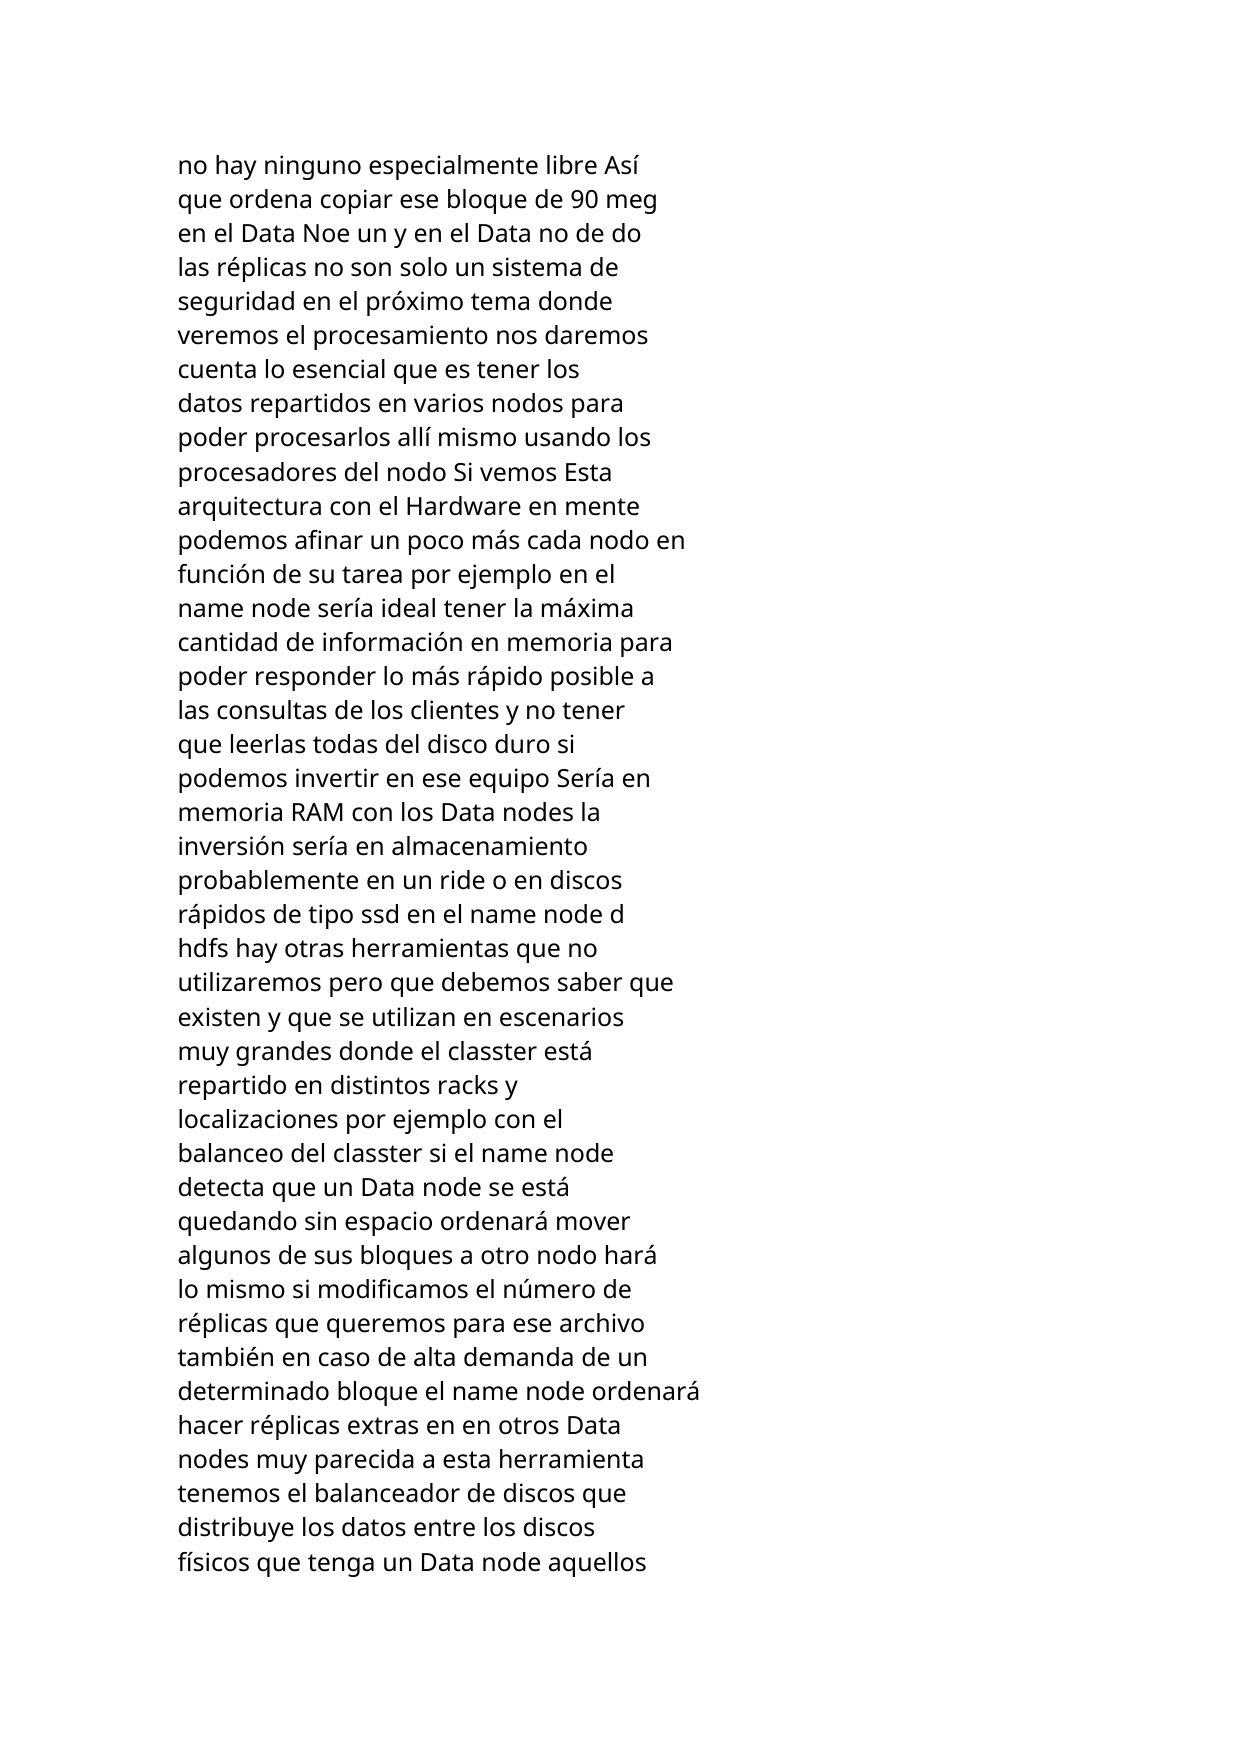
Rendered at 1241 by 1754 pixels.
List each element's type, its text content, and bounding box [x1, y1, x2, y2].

text muy grandes donde el classter está [177, 1033, 1063, 1067]
text que leerlas todas del disco duro si [177, 727, 1063, 761]
text cantidad de información en memoria para [177, 624, 1063, 658]
text las consultas de los clientes y no tener [177, 693, 1063, 727]
text seguridad en el próximo tema donde [177, 284, 1063, 318]
text físicos que tenga un Data node aquellos [177, 1544, 1063, 1578]
text datos repartidos en varios nodos para [177, 386, 1063, 420]
text name node sería ideal tener la máxima [177, 590, 1063, 624]
text las réplicas no son solo un sistema de [177, 250, 1063, 284]
text podemos afinar un poco más cada nodo en [177, 522, 1063, 556]
text veremos el procesamiento nos daremos [177, 318, 1063, 352]
text réplicas que queremos para ese archivo [177, 1306, 1063, 1340]
text hacer réplicas extras en en otros Data [177, 1408, 1063, 1442]
text existen y que se utilizan en escenarios [177, 999, 1063, 1033]
text procesadores del nodo Si vemos Esta [177, 454, 1063, 488]
text quedando sin espacio ordenará mover [177, 1203, 1063, 1238]
text hdfs hay otras herramientas que no [177, 931, 1063, 965]
text determinado bloque el name node ordenará [177, 1374, 1063, 1408]
text poder responder lo más rápido posible a [177, 658, 1063, 693]
text podemos invertir en ese equipo Sería en [177, 761, 1063, 795]
text no hay ninguno especialmente libre Así [177, 148, 1063, 182]
text función de su tarea por ejemplo en el [177, 556, 1063, 590]
text balanceo del classter si el name node [177, 1135, 1063, 1169]
text distribuye los datos entre los discos [177, 1510, 1063, 1544]
text cuenta lo esencial que es tener los [177, 352, 1063, 386]
text utilizaremos pero que debemos saber que [177, 965, 1063, 999]
text detecta que un Data node se está [177, 1169, 1063, 1203]
text probablemente en un ride o en discos [177, 863, 1063, 897]
text nodes muy parecida a esta herramienta [177, 1442, 1063, 1476]
text inversión sería en almacenamiento [177, 829, 1063, 863]
text también en caso de alta demanda de un [177, 1340, 1063, 1374]
text en el Data Noe un y en el Data no de do [177, 216, 1063, 250]
text arquitectura con el Hardware en mente [177, 488, 1063, 522]
text algunos de sus bloques a otro nodo hará [177, 1238, 1063, 1272]
text rápidos de tipo ssd en el name node d [177, 897, 1063, 931]
text memoria RAM con los Data nodes la [177, 795, 1063, 829]
text localizaciones por ejemplo con el [177, 1101, 1063, 1135]
text poder procesarlos allí mismo usando los [177, 420, 1063, 454]
text repartido en distintos racks y [177, 1067, 1063, 1101]
text lo mismo si modificamos el número de [177, 1272, 1063, 1306]
text tenemos el balanceador de discos que [177, 1476, 1063, 1510]
text que ordena copiar ese bloque de 90 meg [177, 182, 1063, 216]
